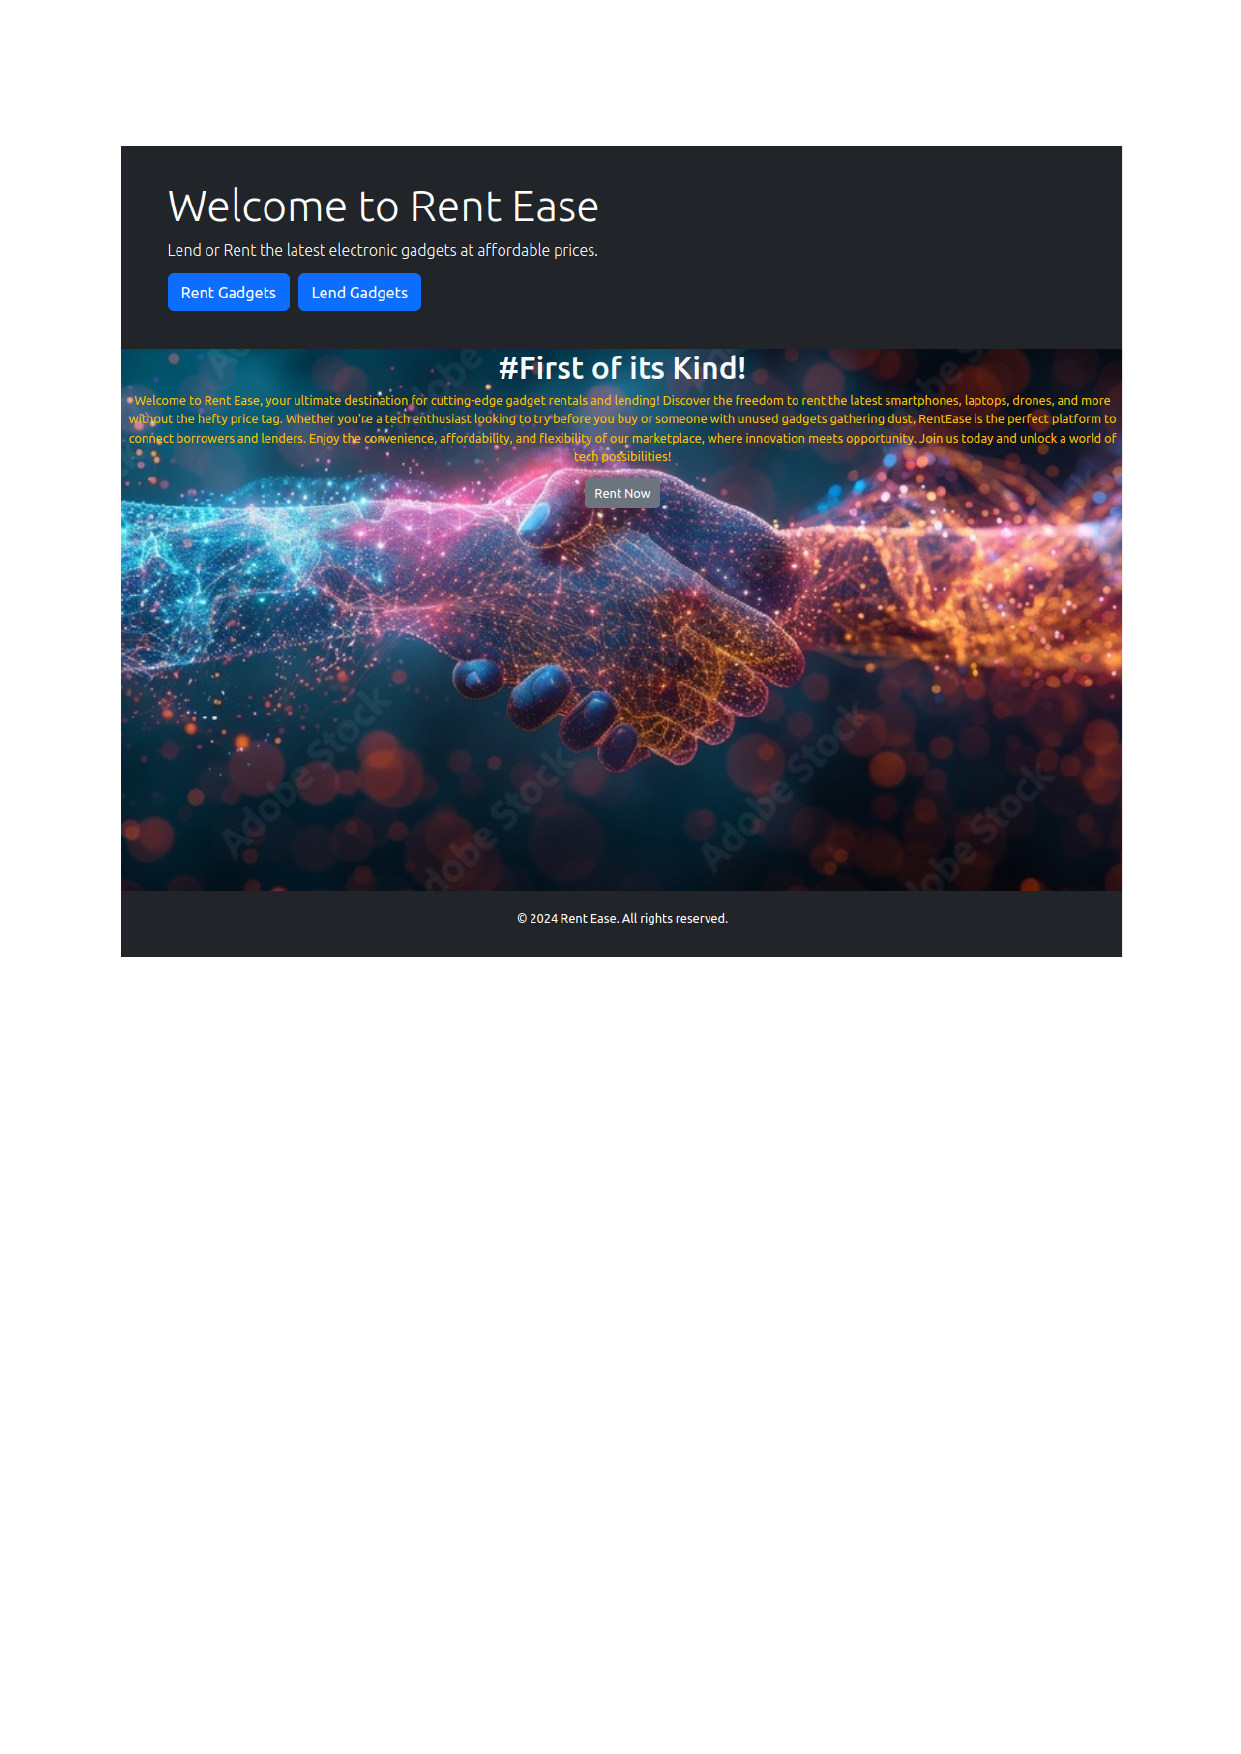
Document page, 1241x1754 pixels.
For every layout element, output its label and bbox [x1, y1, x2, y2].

picture [118, 146, 1123, 957]
